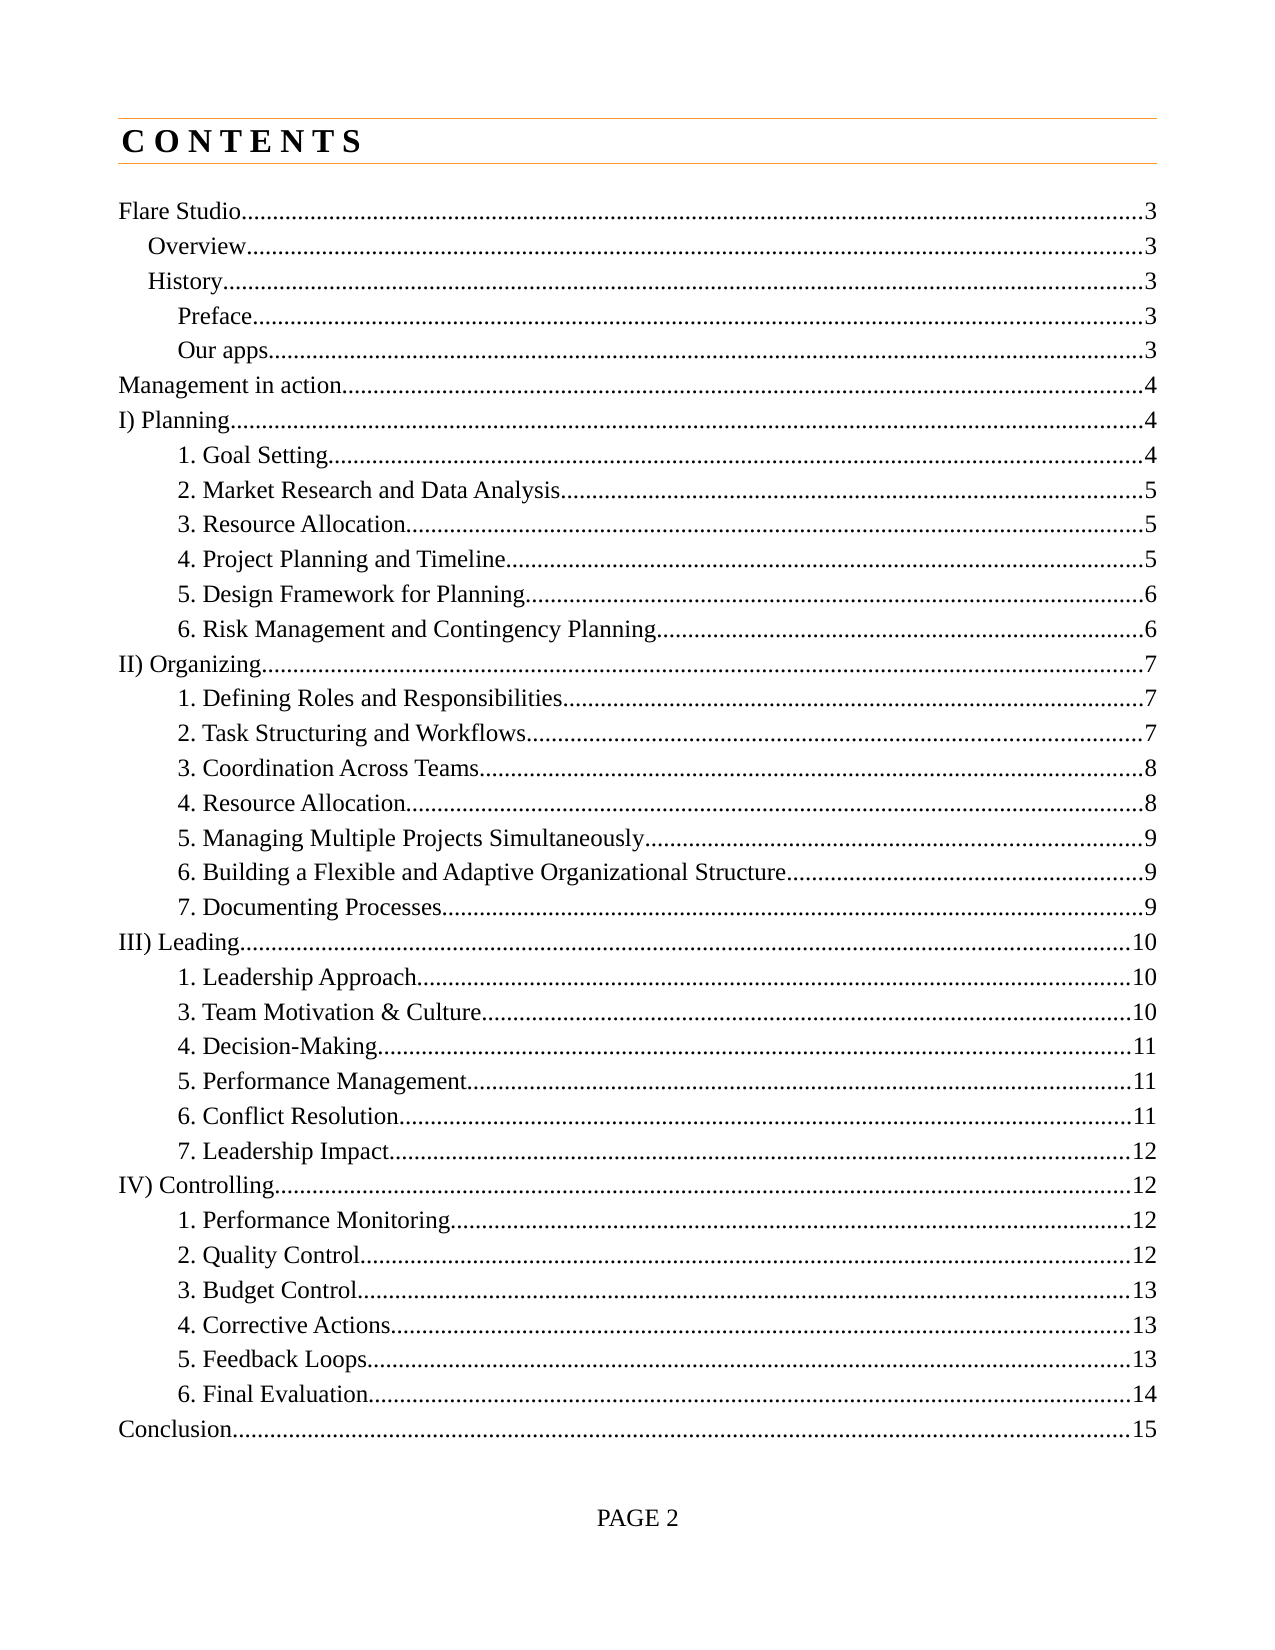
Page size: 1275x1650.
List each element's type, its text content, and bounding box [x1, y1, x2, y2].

text Our apps 3 [177, 336, 1157, 364]
text 2. Market Research and Data Analysis 5 [177, 475, 1157, 503]
text IV) Controlling 12 [118, 1171, 1157, 1199]
text 5. Feedback Loops 13 [177, 1344, 1157, 1373]
text 4. Project Planning and Timeline 5 [177, 544, 1157, 573]
text 3. Budget Control 13 [177, 1275, 1157, 1304]
text 5. Managing Multiple Projects Simultaneously 9 [177, 823, 1157, 851]
text 4. Decision-Making 11 [177, 1031, 1157, 1060]
text 5. Design Framework for Planning 6 [177, 579, 1157, 608]
text History 3 [148, 266, 1157, 295]
text 3. Coordination Across Teams 8 [177, 753, 1157, 782]
text 2. Quality Control 12 [177, 1240, 1157, 1269]
text 3. Team Motivation & Culture 10 [177, 997, 1157, 1025]
text 7. Documenting Processes 9 [177, 892, 1157, 921]
text 5. Performance Management 11 [177, 1066, 1157, 1095]
text 6. Final Evaluation 14 [177, 1379, 1157, 1408]
text 4. Corrective Actions 13 [177, 1310, 1157, 1338]
text Management in action 4 [118, 370, 1157, 399]
text 1. Defining Roles and Responsibilities 7 [177, 683, 1157, 712]
text 3. Resource Allocation 5 [177, 509, 1157, 538]
text 2. Task Structuring and Workflows 7 [177, 718, 1157, 747]
text 6. Building a Flexible and Adaptive Organizational Structure 9 [177, 857, 1157, 886]
text C O N T E N T S [118, 119, 1157, 163]
text 1. Performance Monitoring 12 [177, 1205, 1157, 1234]
text Flare Studio 3 [118, 196, 1157, 225]
text 6. Conflict Resolution 11 [177, 1101, 1157, 1130]
text 4. Resource Allocation 8 [177, 788, 1157, 817]
text 1. Leadership Approach 10 [177, 962, 1157, 991]
text 1. Goal Setting 4 [177, 440, 1157, 469]
text I) Planning 4 [118, 405, 1157, 434]
text 6. Risk Management and Contingency Planning 6 [177, 614, 1157, 643]
text 7. Leadership Impact 12 [177, 1136, 1157, 1164]
text II) Organizing 7 [118, 649, 1157, 677]
text III) Leading 10 [118, 927, 1157, 956]
text Conclusion 15 [118, 1414, 1157, 1443]
text Overview 3 [148, 231, 1157, 260]
text Preface 3 [177, 301, 1157, 329]
